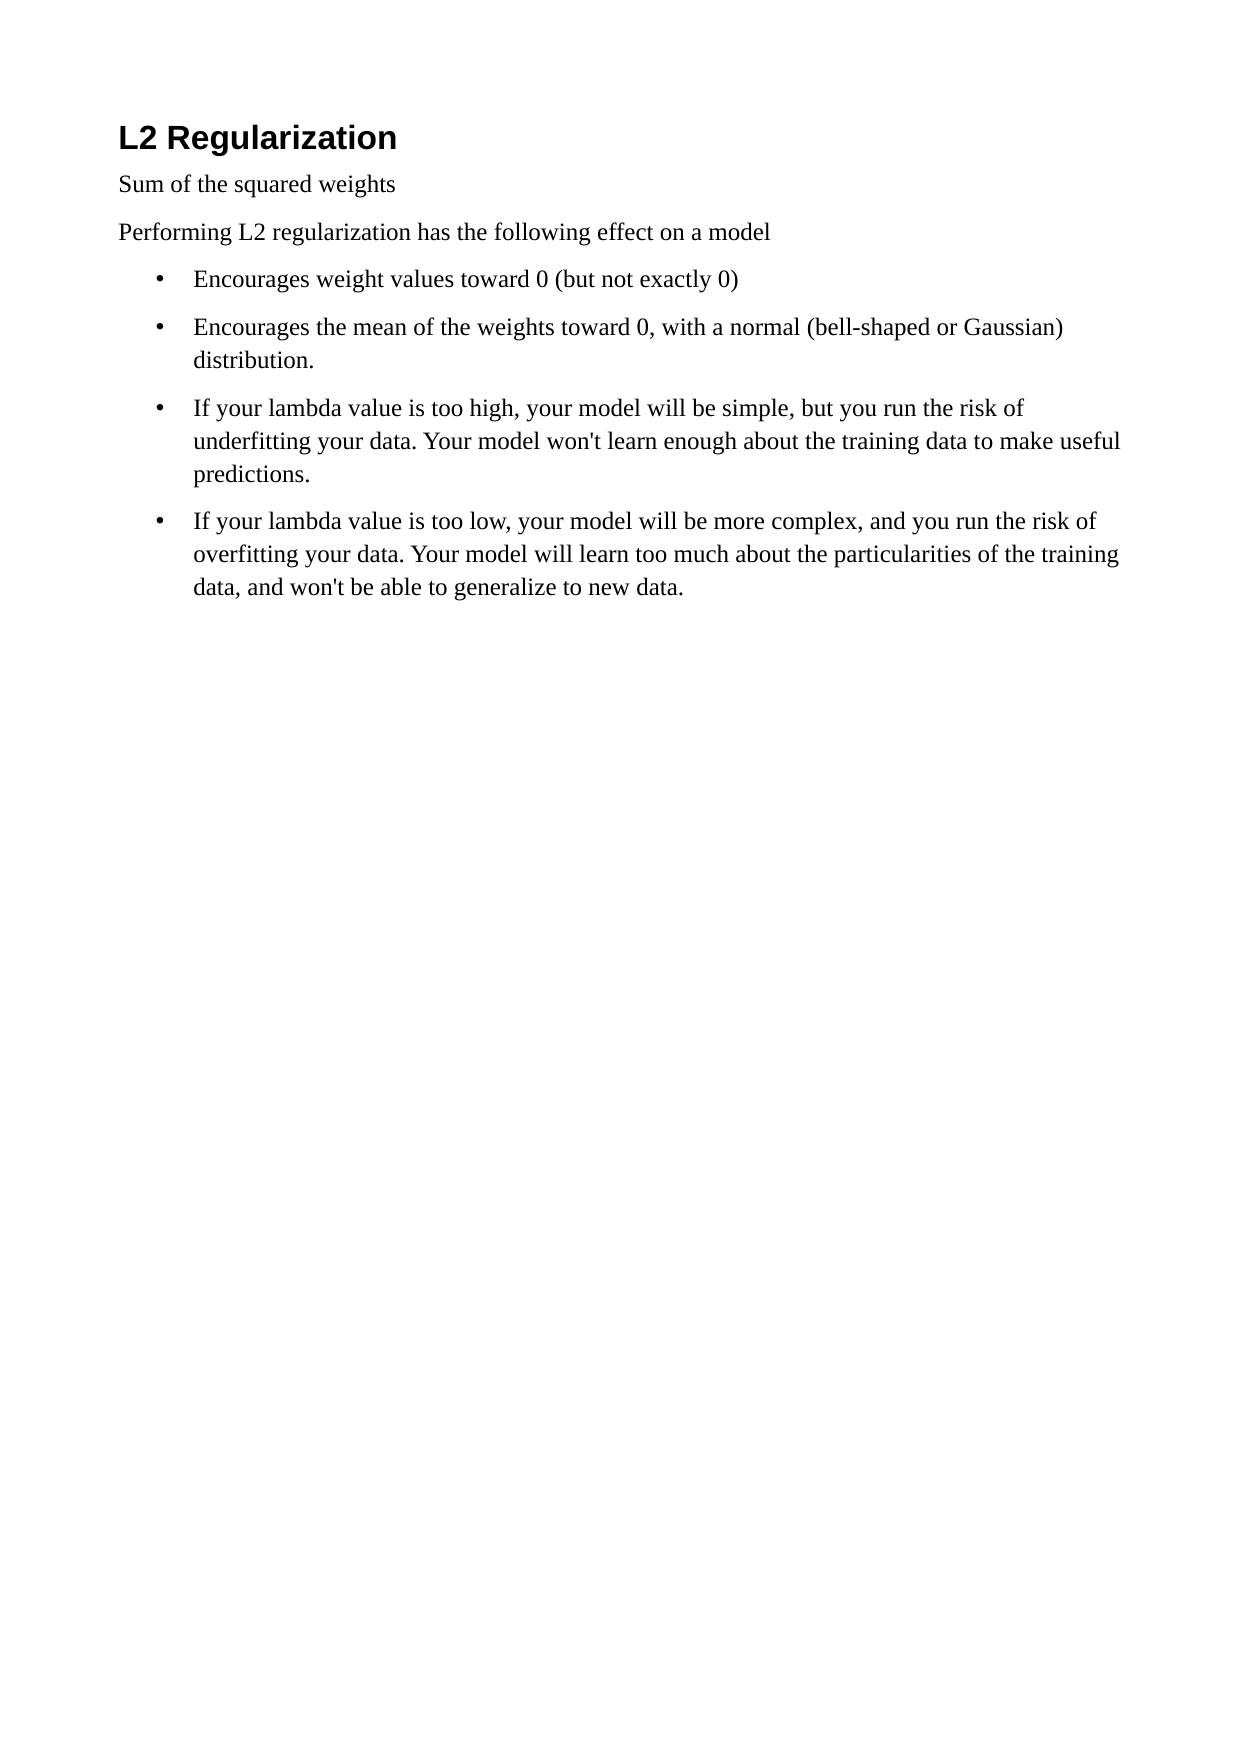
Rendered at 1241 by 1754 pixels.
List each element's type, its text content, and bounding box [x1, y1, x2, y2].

list If your lambda value is too low, your model will be more complex, and you run the risk of overfitting your data. Your model will learn too much about the particularities of the training data, and won't be able to generalize to new data. [156, 506, 1122, 601]
list Encourages the mean of the weights toward 0, with a normal (bell-shaped or Gaussian) distribution. [156, 312, 1122, 374]
text Sum of the squared weights [118, 169, 1122, 198]
list If your lambda value is too high, your model will be simple, but you run the risk of underfitting your data. Your model won't learn enough about the training data to make useful predictions. [156, 393, 1122, 487]
subtitle L2 Regularization [118, 118, 1122, 157]
list Encourages weight values toward 0 (but not exactly 0) [156, 264, 1122, 293]
text Performing L2 regularization has the following effect on a model [118, 217, 1122, 246]
